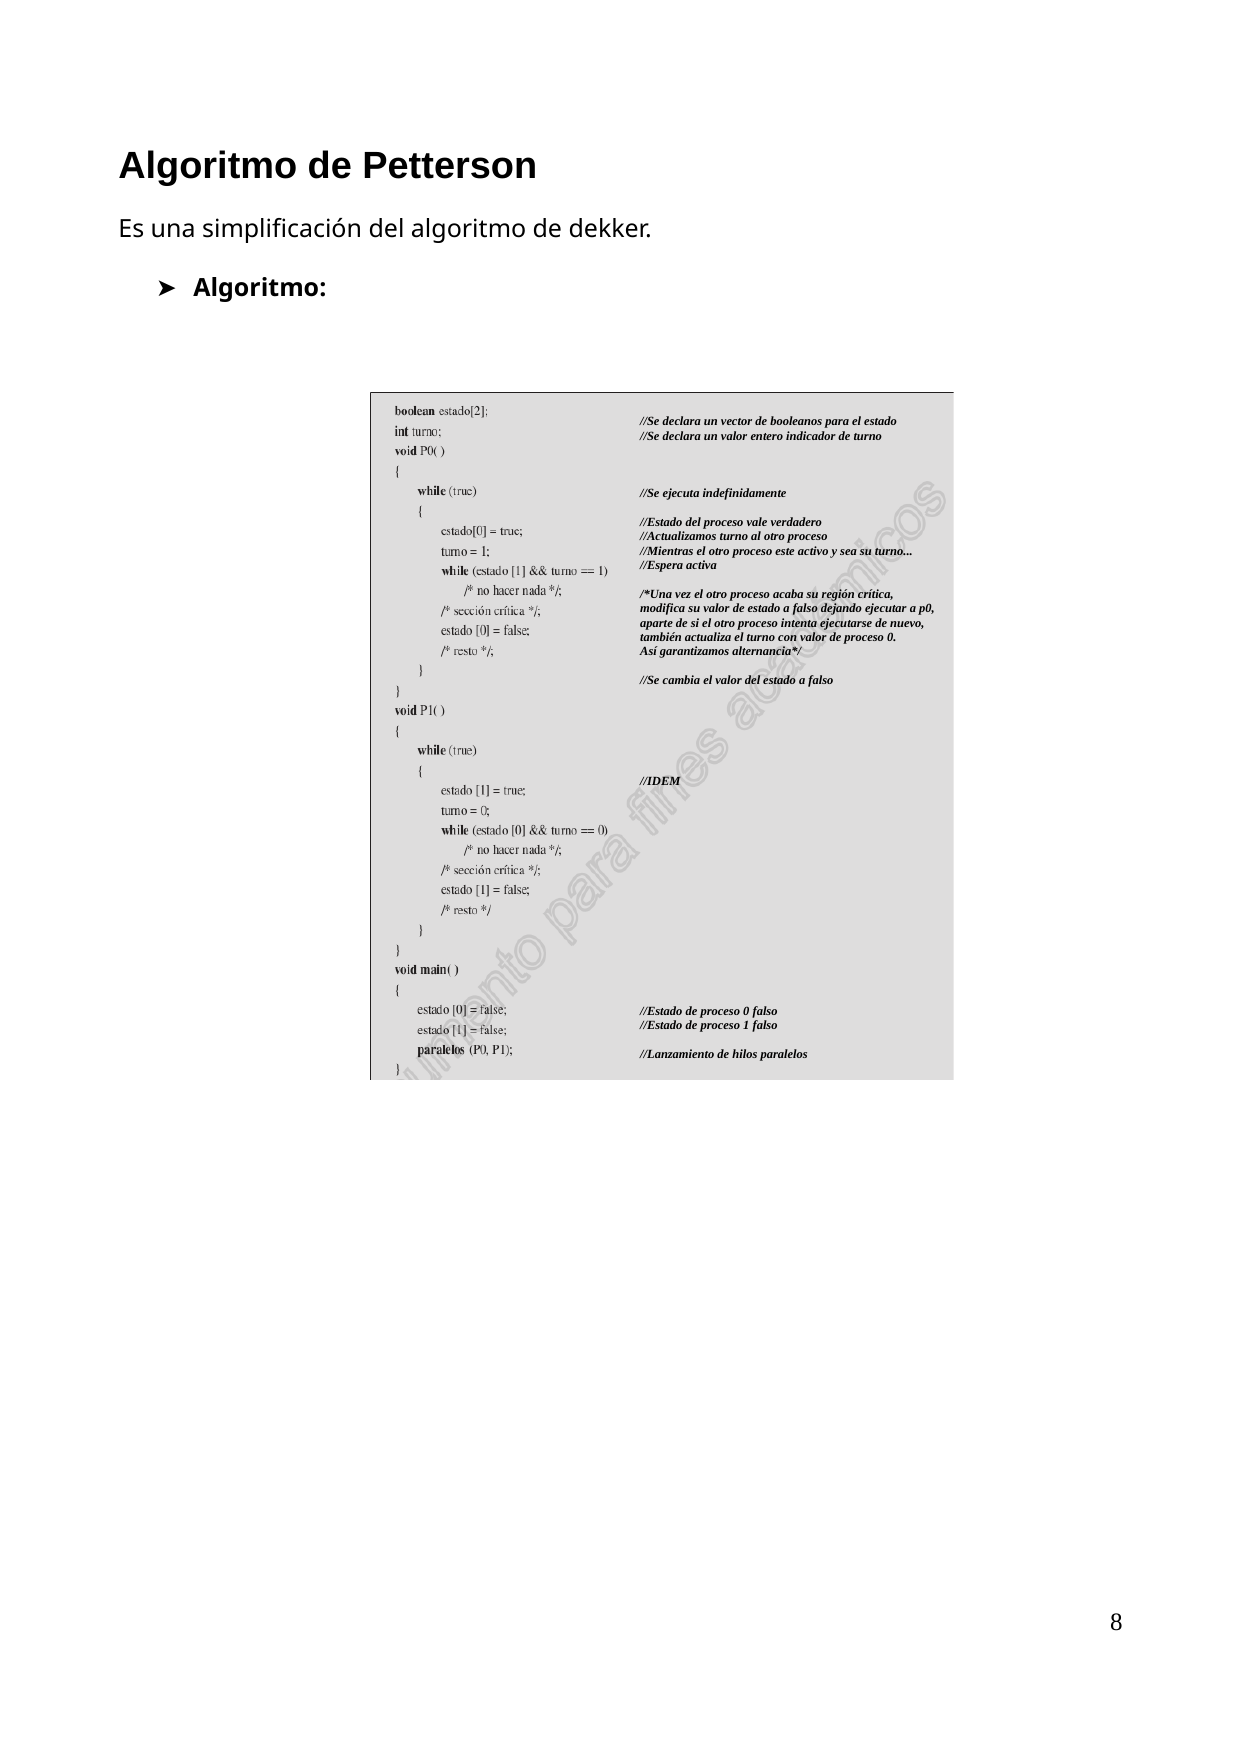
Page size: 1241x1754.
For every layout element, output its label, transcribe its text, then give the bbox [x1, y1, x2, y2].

list Algoritmo: [156, 269, 1122, 304]
text Es una simplificación del algoritmo de dekker. [118, 211, 1122, 245]
subtitle Algoritmo de Petterson [118, 143, 1122, 187]
picture [784, 361, 954, 1080]
